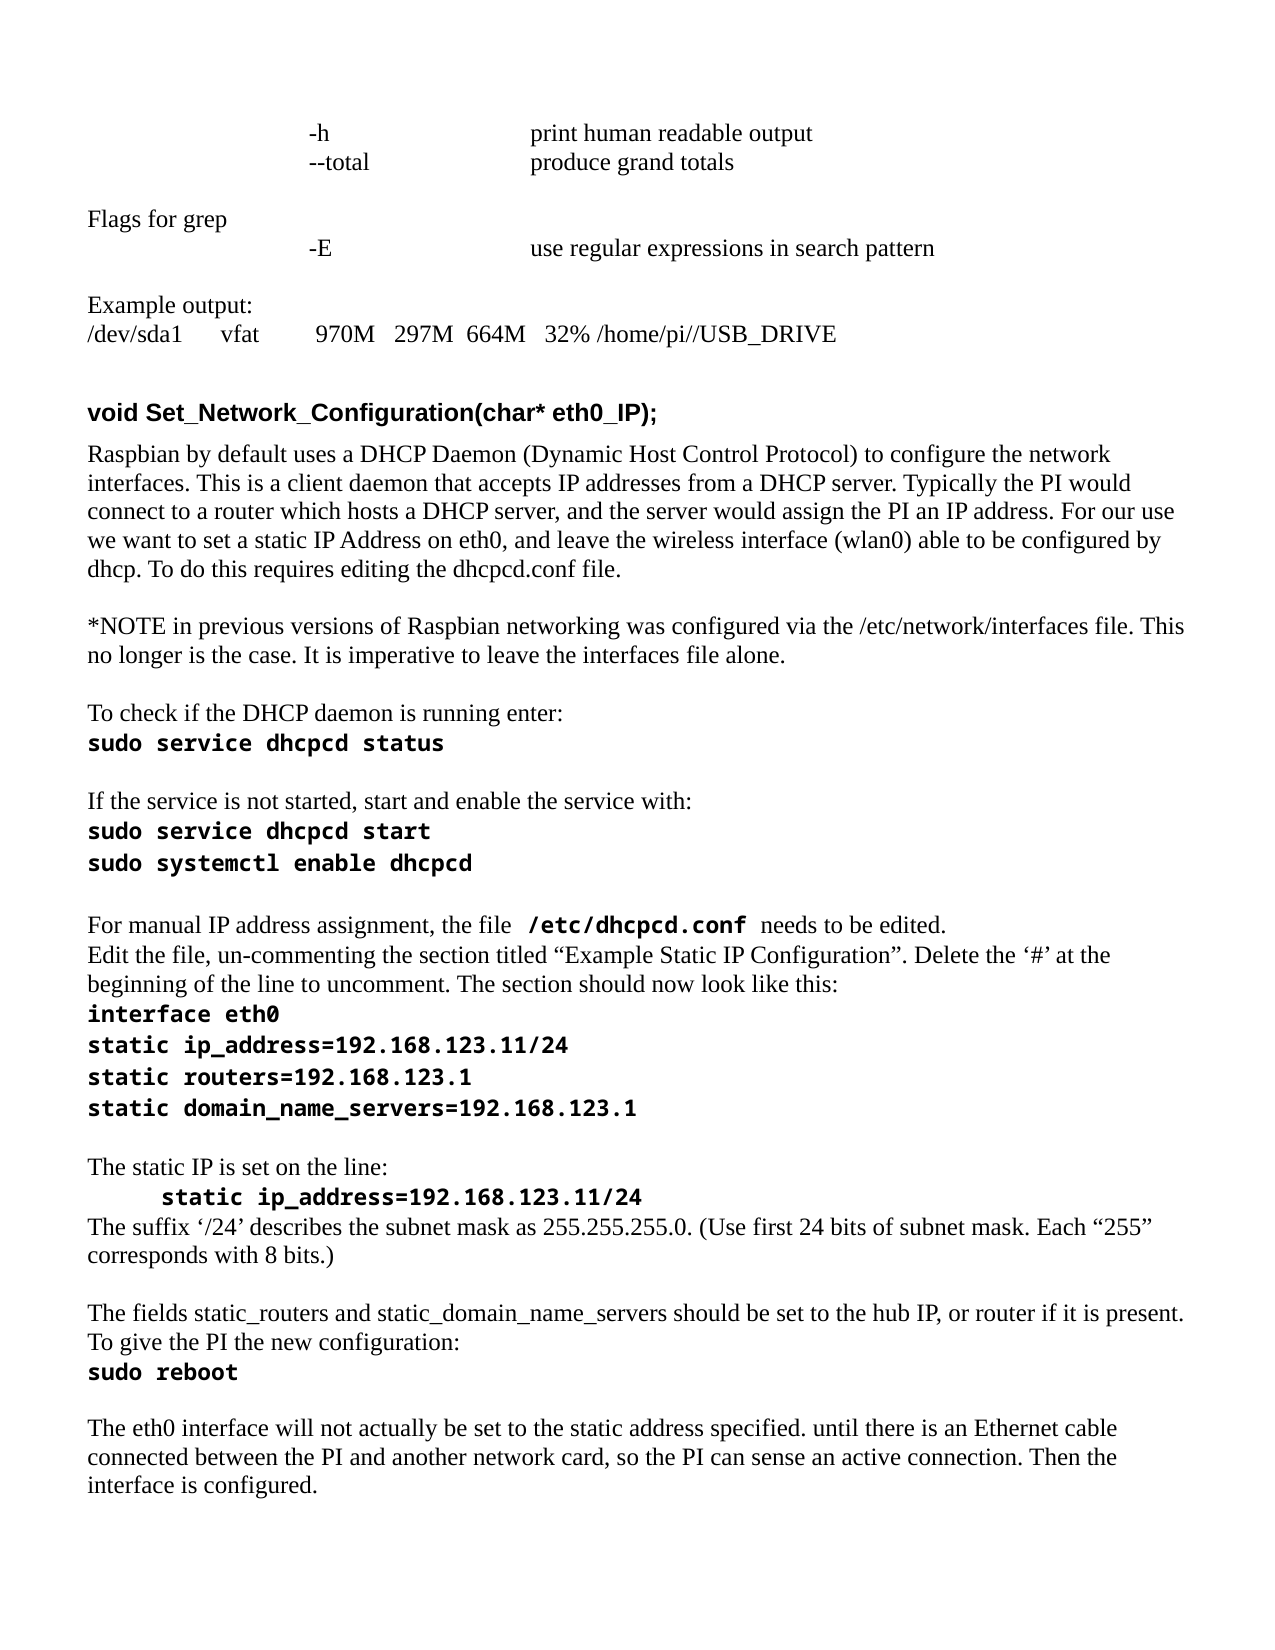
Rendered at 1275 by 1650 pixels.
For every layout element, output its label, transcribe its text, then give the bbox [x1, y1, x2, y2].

text *NOTE in previous versions of Raspbian networking was configured via the /etc/network/interfaces file. This no longer is the case. It is imperative to leave the interfaces file alone. [87, 611, 1188, 669]
text --total produce grand totals [87, 147, 1188, 176]
text static ip_address=192.168.123.11/24 [87, 1029, 1188, 1061]
text To give the PI the new configuration: [87, 1327, 1188, 1356]
text static domain_name_servers=192.168.123.1 [87, 1092, 1188, 1123]
text Example output: [87, 291, 1188, 319]
text Edit the file, un-commenting the section titled “Example Static IP Configuration”. Delete the ‘#’ at the beginning of the line to uncomment. The section should now look like this: [87, 941, 1188, 998]
text /dev/sda1 vfat 970M 297M 664M 32% /home/pi//USB_DRIVE [87, 319, 1188, 348]
text To check if the DHCP daemon is running enter: [87, 698, 1188, 726]
text The eth0 interface will not actually be set to the static address specified. until there is an Ethernet cable connected between the PI and another network card, so the PI can sense an active connection. Then the interface is configured. [87, 1413, 1188, 1499]
text Flags for grep [87, 204, 1188, 233]
text Raspbian by default uses a DHCP Daemon (Dynamic Host Control Protocol) to configure the network interfaces. This is a client daemon that accepts IP addresses from a DHCP server. Typically the PI would connect to a router which hosts a DHCP server, and the server would assign the PI an IP address. For our use we want to set a static IP Address on eth0, and leave the wireless interface (wlan0) able to be configured by dhcp. To do this requires editing the dhcpcd.conf file. [87, 439, 1188, 583]
text sudo reboot [87, 1356, 1188, 1387]
text interface eth0 [87, 998, 1188, 1029]
text The fields static_routers and static_domain_name_servers should be set to the hub IP, or router if it is present. [87, 1298, 1188, 1327]
text static ip_address=192.168.123.11/24 [87, 1181, 1188, 1212]
text -E use regular expressions in search pattern [87, 233, 1188, 262]
text sudo systemctl enable dhcpcd [87, 846, 1188, 878]
subtitle void Set_Network_Configuration(char* eth0_IP); [87, 398, 1188, 426]
text static routers=192.168.123.1 [87, 1061, 1188, 1092]
text -h print human readable output [87, 118, 1188, 147]
text sudo service dhcpcd start [87, 815, 1188, 846]
text sudo service dhcpcd status [87, 726, 1188, 758]
text For manual IP address assignment, the file /etc/dhcpcd.conf needs to be edited. [87, 906, 1188, 941]
text The suffix ‘/24’ describes the subnet mask as 255.255.255.0. (Use first 24 bits of subnet mask. Each “255” corresponds with 8 bits.) [87, 1212, 1188, 1269]
text If the service is not started, start and enable the service with: [87, 786, 1188, 815]
text The static IP is set on the line: [87, 1152, 1188, 1181]
